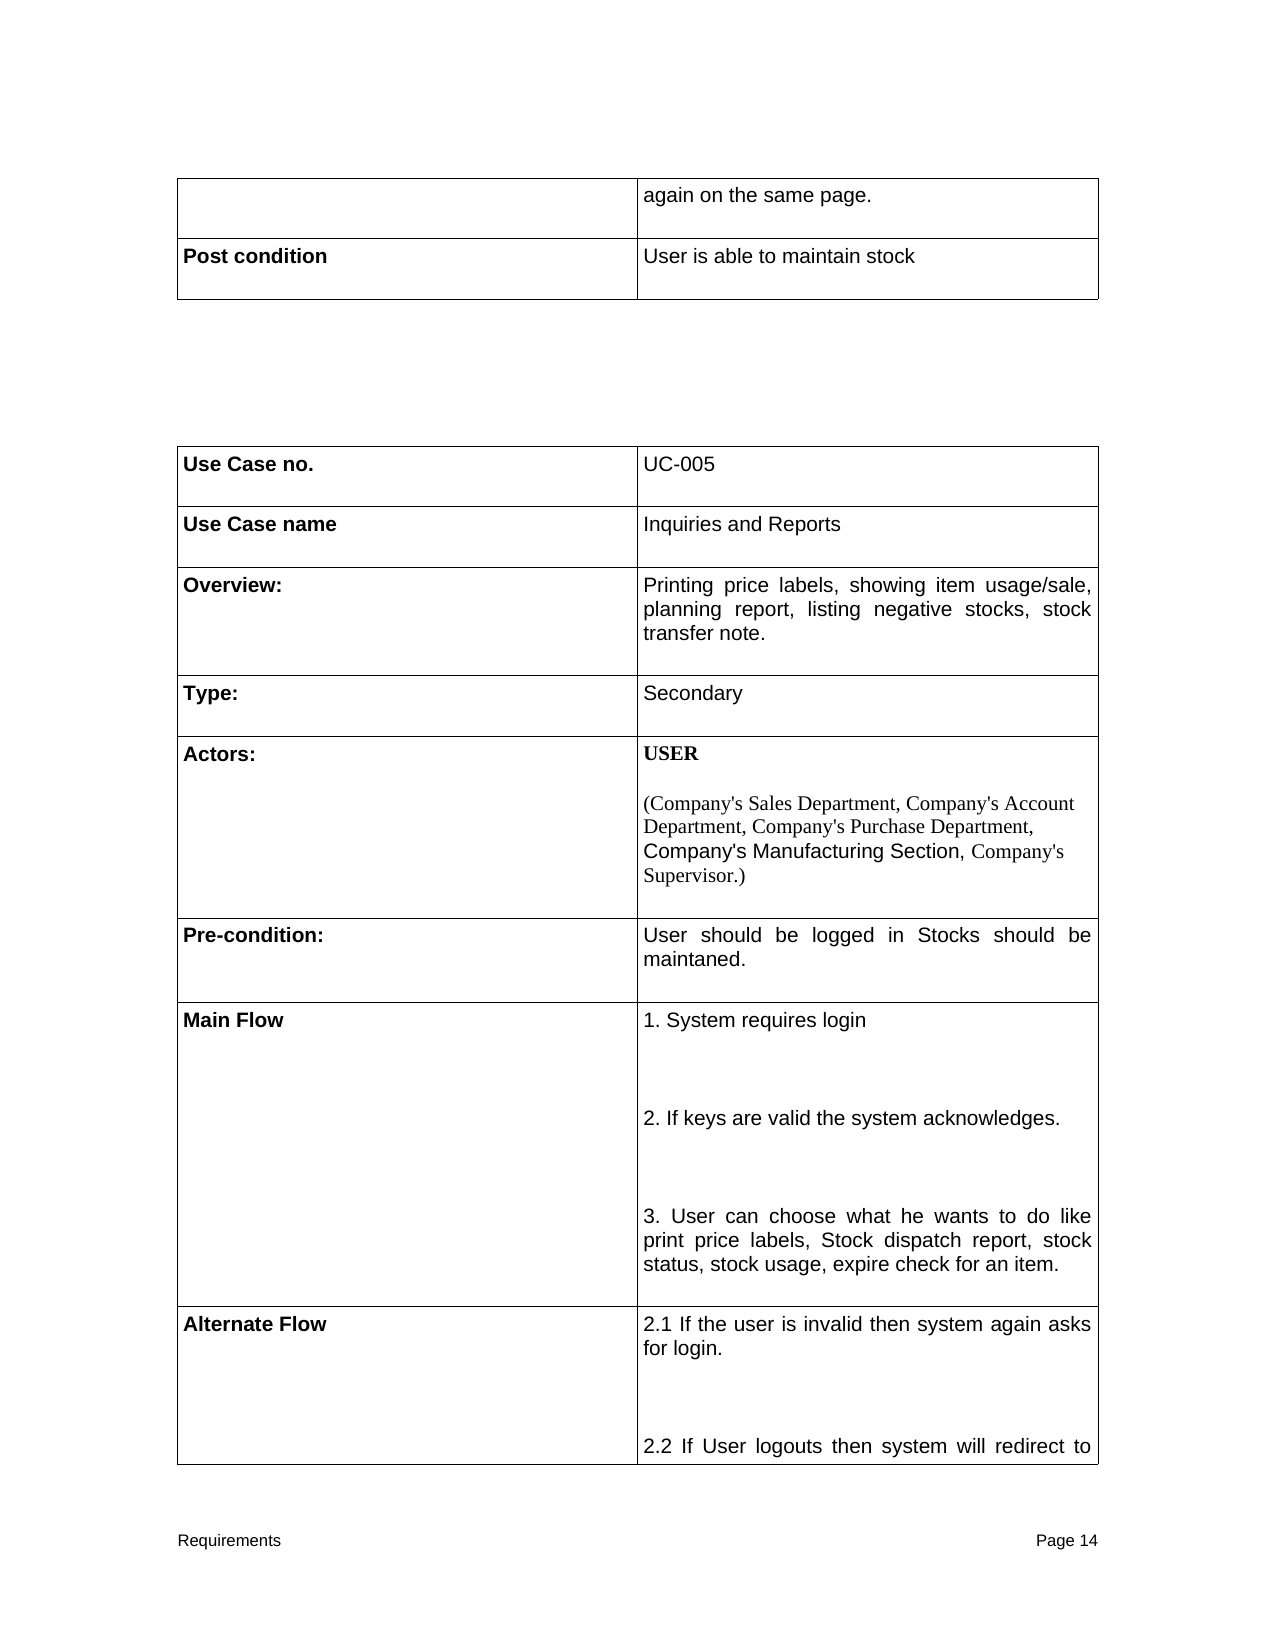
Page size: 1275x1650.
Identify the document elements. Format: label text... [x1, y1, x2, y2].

table_cell USER (Company's Sales Department, Company's Account Department, Company's Purchase Department, Company's Manufacturing Section, Company's Supervisor.) [638, 737, 1098, 917]
table_cell Printing price labels, showing item usage/sale, planning report, listing negative stocks, stock transfer note. [638, 568, 1098, 675]
table_cell Post condition [178, 239, 637, 298]
table_cell again on the same page. [638, 179, 1098, 238]
table_cell Alternate Flow [178, 1307, 637, 1464]
table_cell Inquiries and Reports [638, 507, 1098, 567]
table_header UC-005 [638, 447, 1098, 506]
table_cell [178, 179, 637, 238]
table_header Use Case no. [178, 447, 637, 506]
table_cell Overview: [178, 568, 637, 675]
table_cell Actors: [178, 737, 637, 917]
table_cell User should be logged in Stocks should be maintaned. [638, 919, 1098, 1002]
table_cell User is able to maintain stock [638, 239, 1098, 298]
table_cell 1. System requires login 2. If keys are valid the system acknowledges. 3. User can choose what he wants to do like print price labels, Stock dispatch report, stock status, stock usage, expire check for an item. [638, 1003, 1098, 1306]
table_cell Secondary [638, 676, 1098, 736]
table_cell Pre-condition: [178, 919, 637, 1002]
table_cell 2.1 If the user is invalid then system again asks for login. 2.2 If User logouts then system will redirect to [638, 1307, 1098, 1464]
table_cell Main Flow [178, 1003, 637, 1306]
table_cell Type: [178, 676, 637, 736]
table_cell Use Case name [178, 507, 637, 567]
